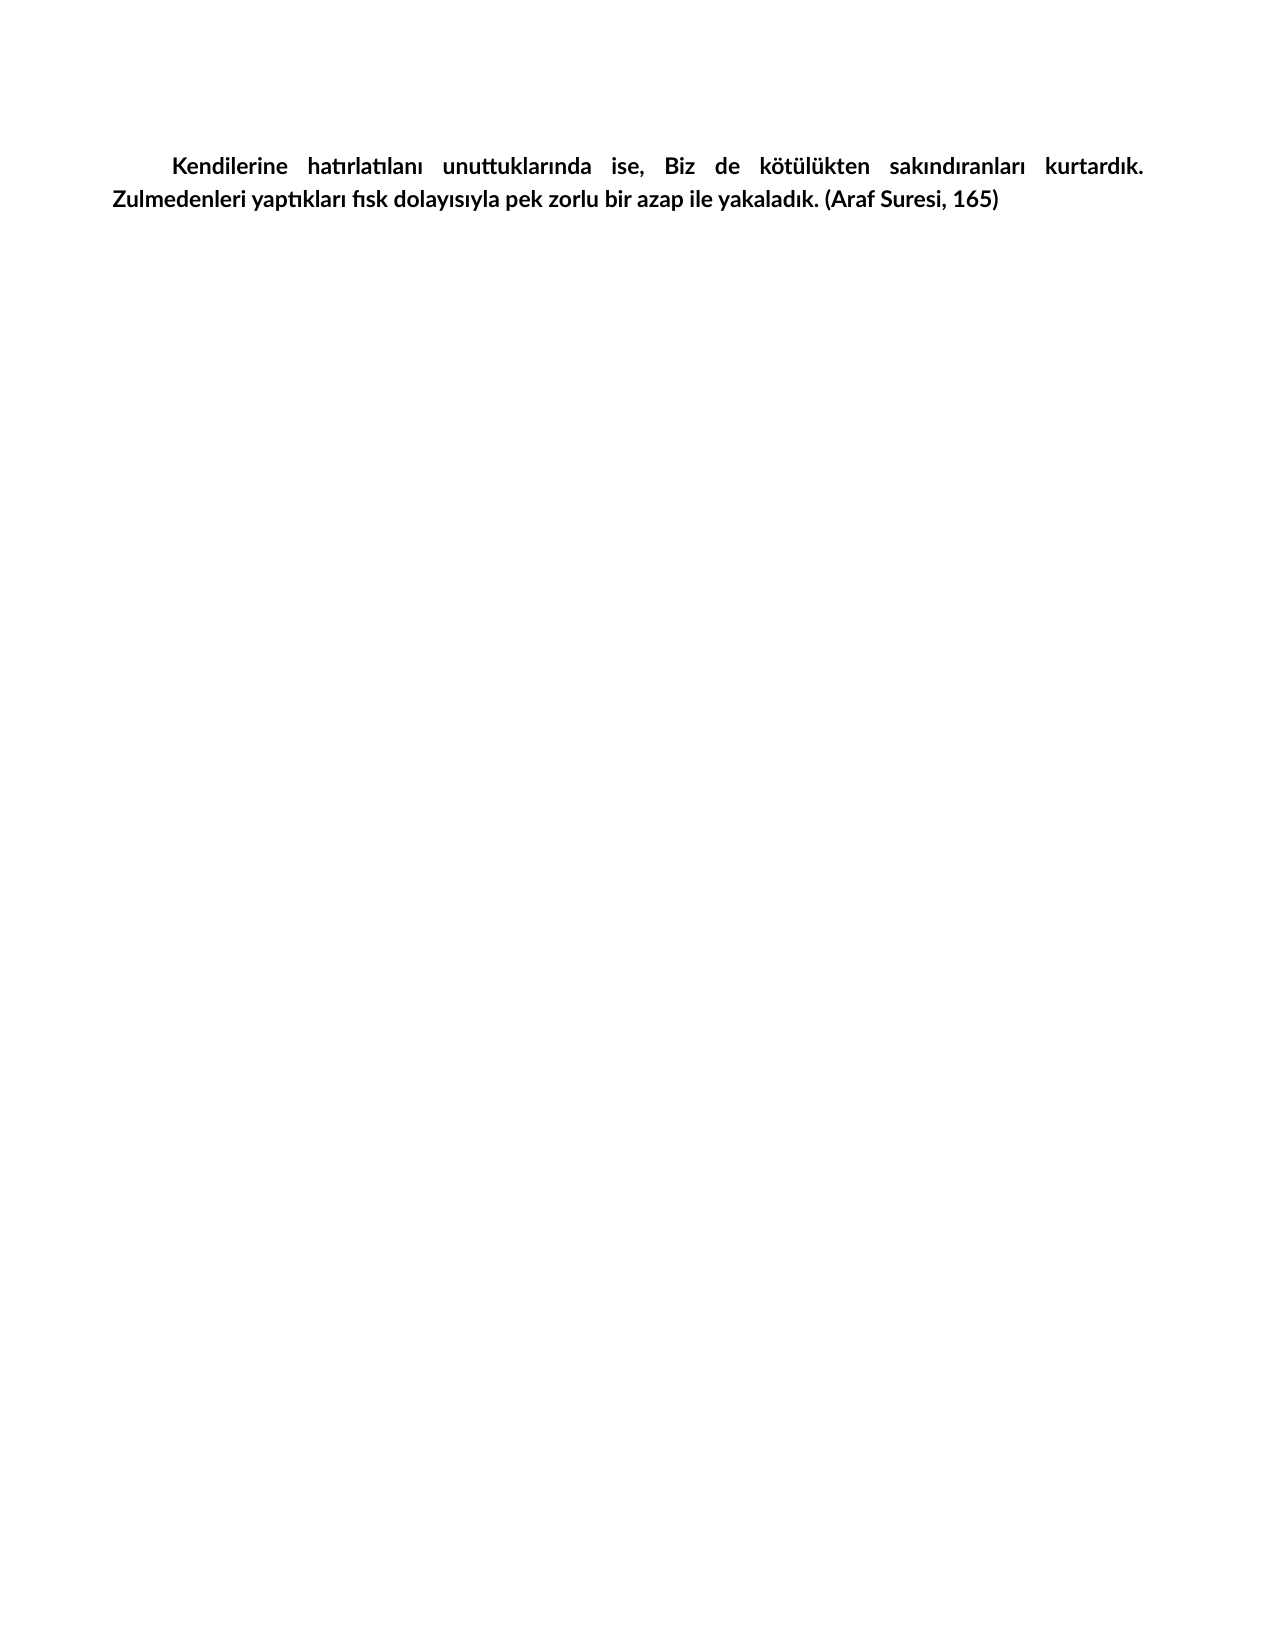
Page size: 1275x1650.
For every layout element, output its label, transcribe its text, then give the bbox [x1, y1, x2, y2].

text Kendilerine hatırlatılanı unuttuklarında ise, Biz de kötülükten sakındıranları kurtardık. Zulmedenleri yaptıkları fısk dolayısıyla pek zorlu bir azap ile yakaladık. (Araf Suresi, 165) [112, 148, 1145, 214]
